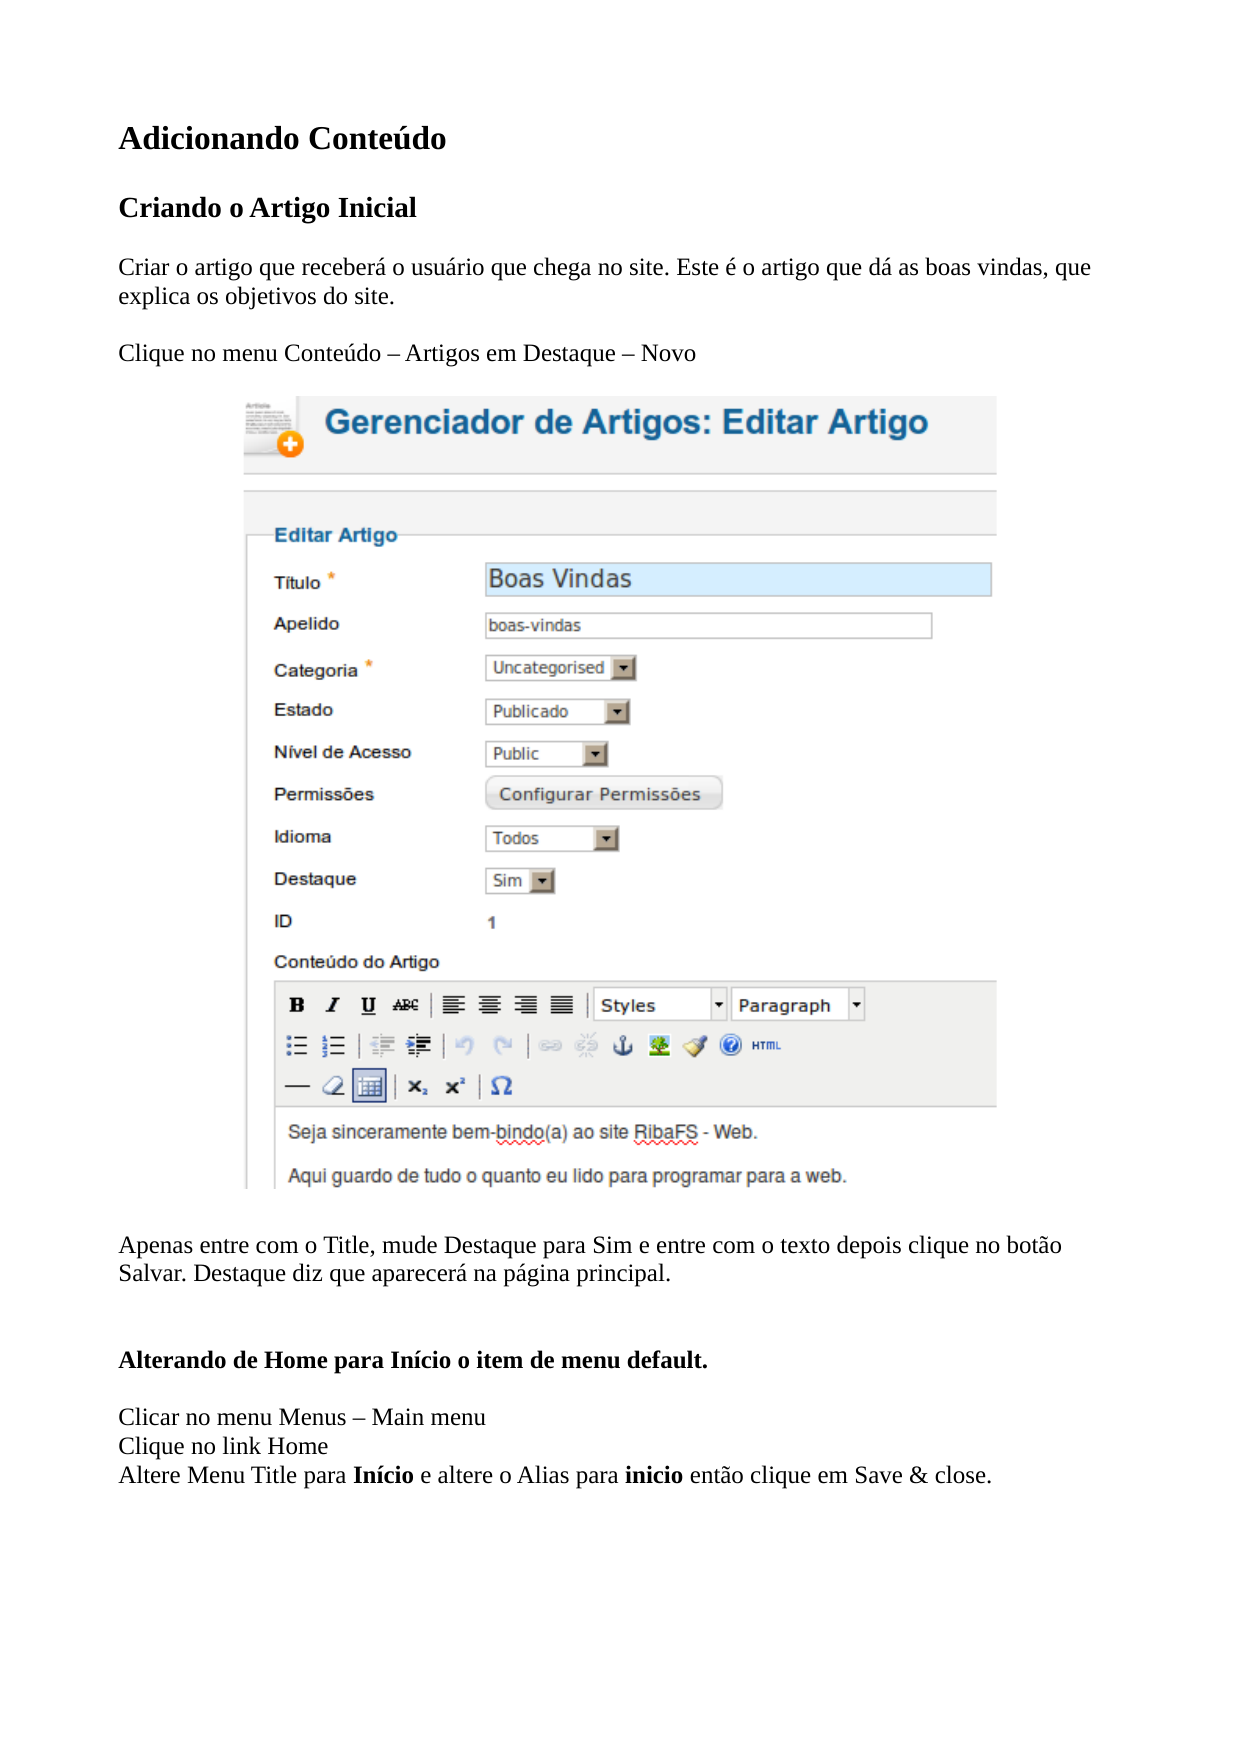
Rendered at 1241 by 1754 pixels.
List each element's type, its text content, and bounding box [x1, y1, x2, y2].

text Criando o Artigo Inicial [118, 190, 1122, 223]
text Clique no menu Conteúdo – Artigos em Destaque – Novo [118, 338, 1122, 367]
text Altere Menu Title para Início e altere o Alias para inicio então clique em Save & close. [118, 1460, 1122, 1488]
text Criar o artigo que receberá o usuário que chega no site. Este é o artigo que dá as boas vindas, que explica os objetivos do site. [118, 252, 1122, 310]
text Apenas entre com o Title, mude Destaque para Sim e entre com o texto depois clique no botão Salvar. Destaque diz que aparecerá na página principal. [118, 1230, 1122, 1287]
text Adicionando Conteúdo [118, 118, 1122, 156]
text Clicar no menu Menus – Main menu [118, 1402, 1122, 1431]
text Clique no link Home [118, 1431, 1122, 1460]
picture [243, 396, 997, 1189]
text Alterando de Home para Início o item de menu default. [118, 1345, 1122, 1373]
